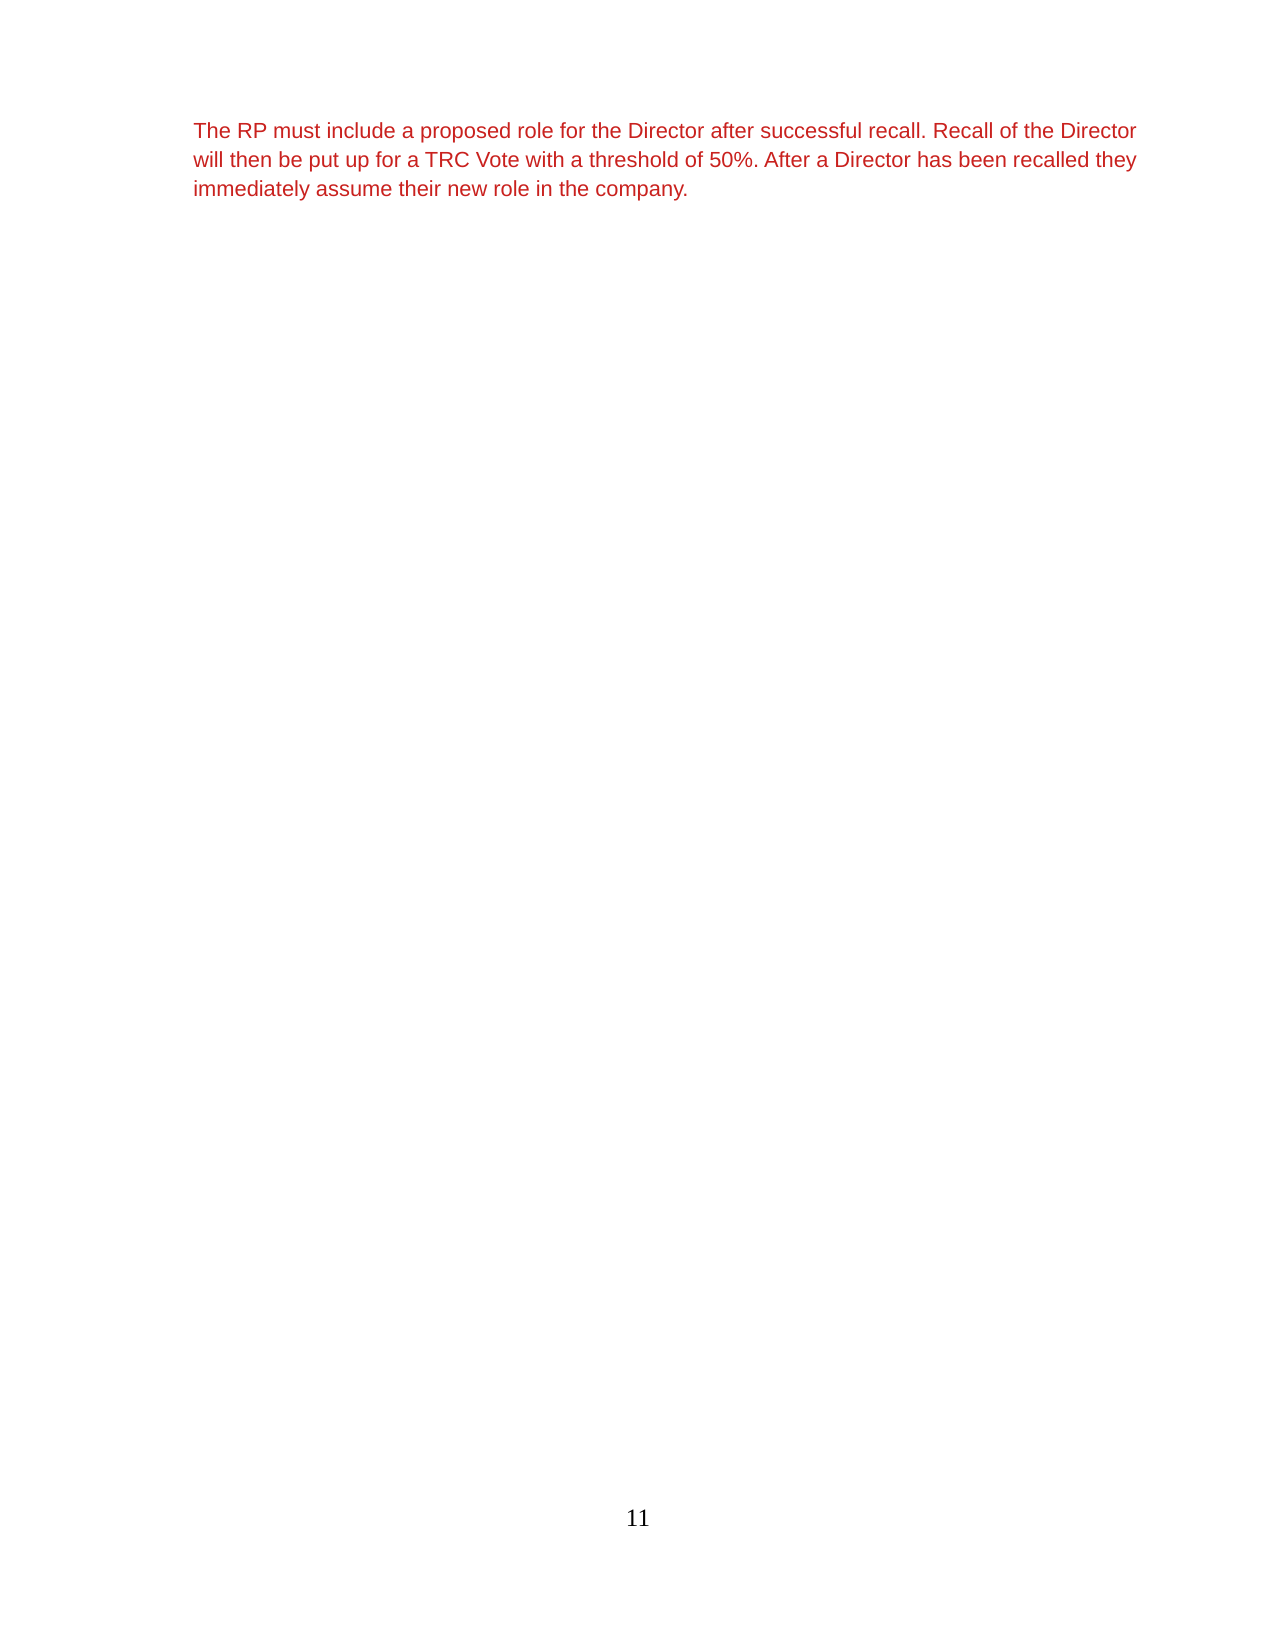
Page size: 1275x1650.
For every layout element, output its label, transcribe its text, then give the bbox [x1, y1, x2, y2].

list The RP must include a proposed role for the Director after successful recall. Recall of the Director will then be put up for a TRC Vote with a threshold of 50%. After a Director has been recalled they immediately assume their new role in the company. [156, 118, 1157, 201]
